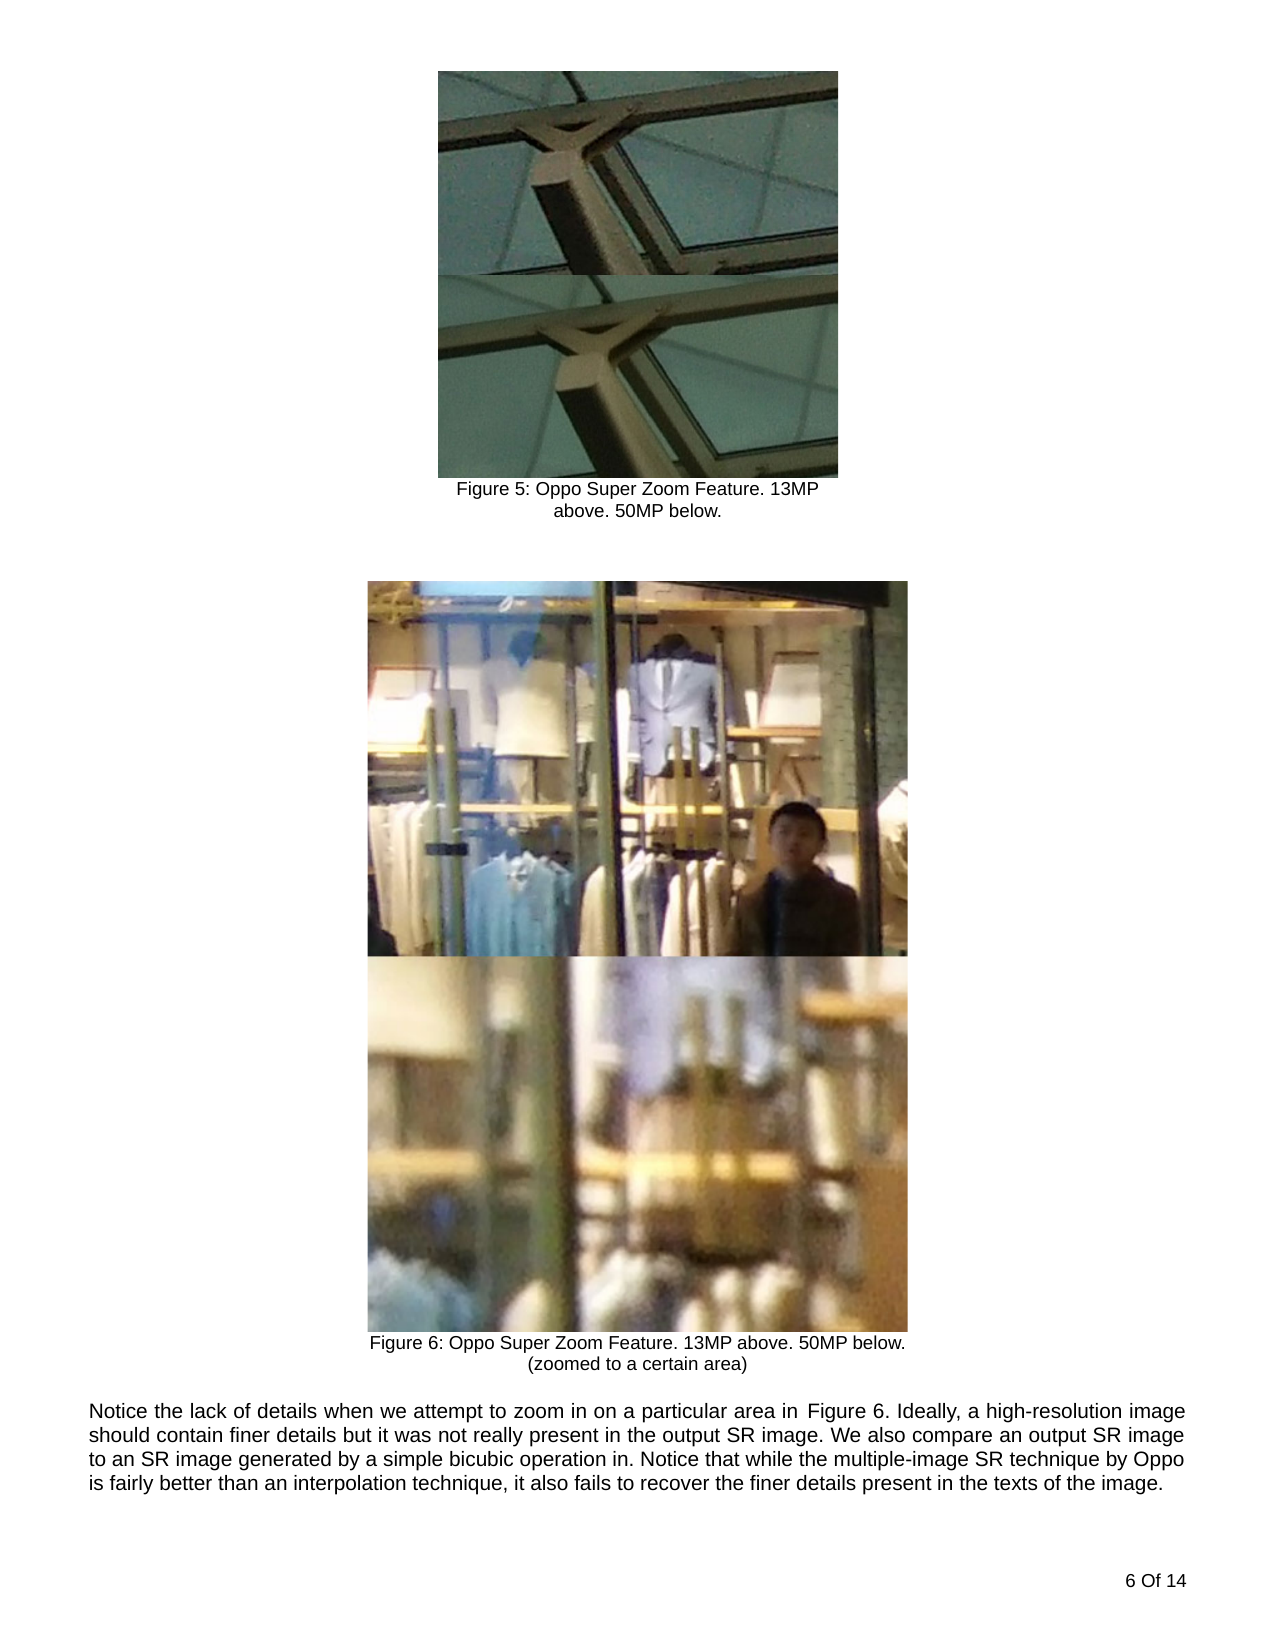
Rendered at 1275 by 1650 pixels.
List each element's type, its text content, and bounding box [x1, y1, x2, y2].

text Figure 6: Oppo Super Zoom Feature. 13MP above. 50MP below. (zoomed to a certain area) [367, 1332, 907, 1375]
text Notice the lack of details when we attempt to zoom in on a particular area in Figure 6. Ideally, a high-resolution image should contain finer details but it was not really present in the output SR image. We also compare an output SR image to an SR image generated by a simple bicubic operation in. Notice that while the multiple-image SR technique by Oppo is fairly better than an interpolation technique, it also fails to recover the finer details present in the texts of the image. [88, 1399, 1186, 1494]
text Figure 5: Oppo Super Zoom Feature. 13MP above. 50MP below. [437, 478, 838, 521]
picture [437, 71, 839, 478]
picture [367, 581, 908, 1332]
